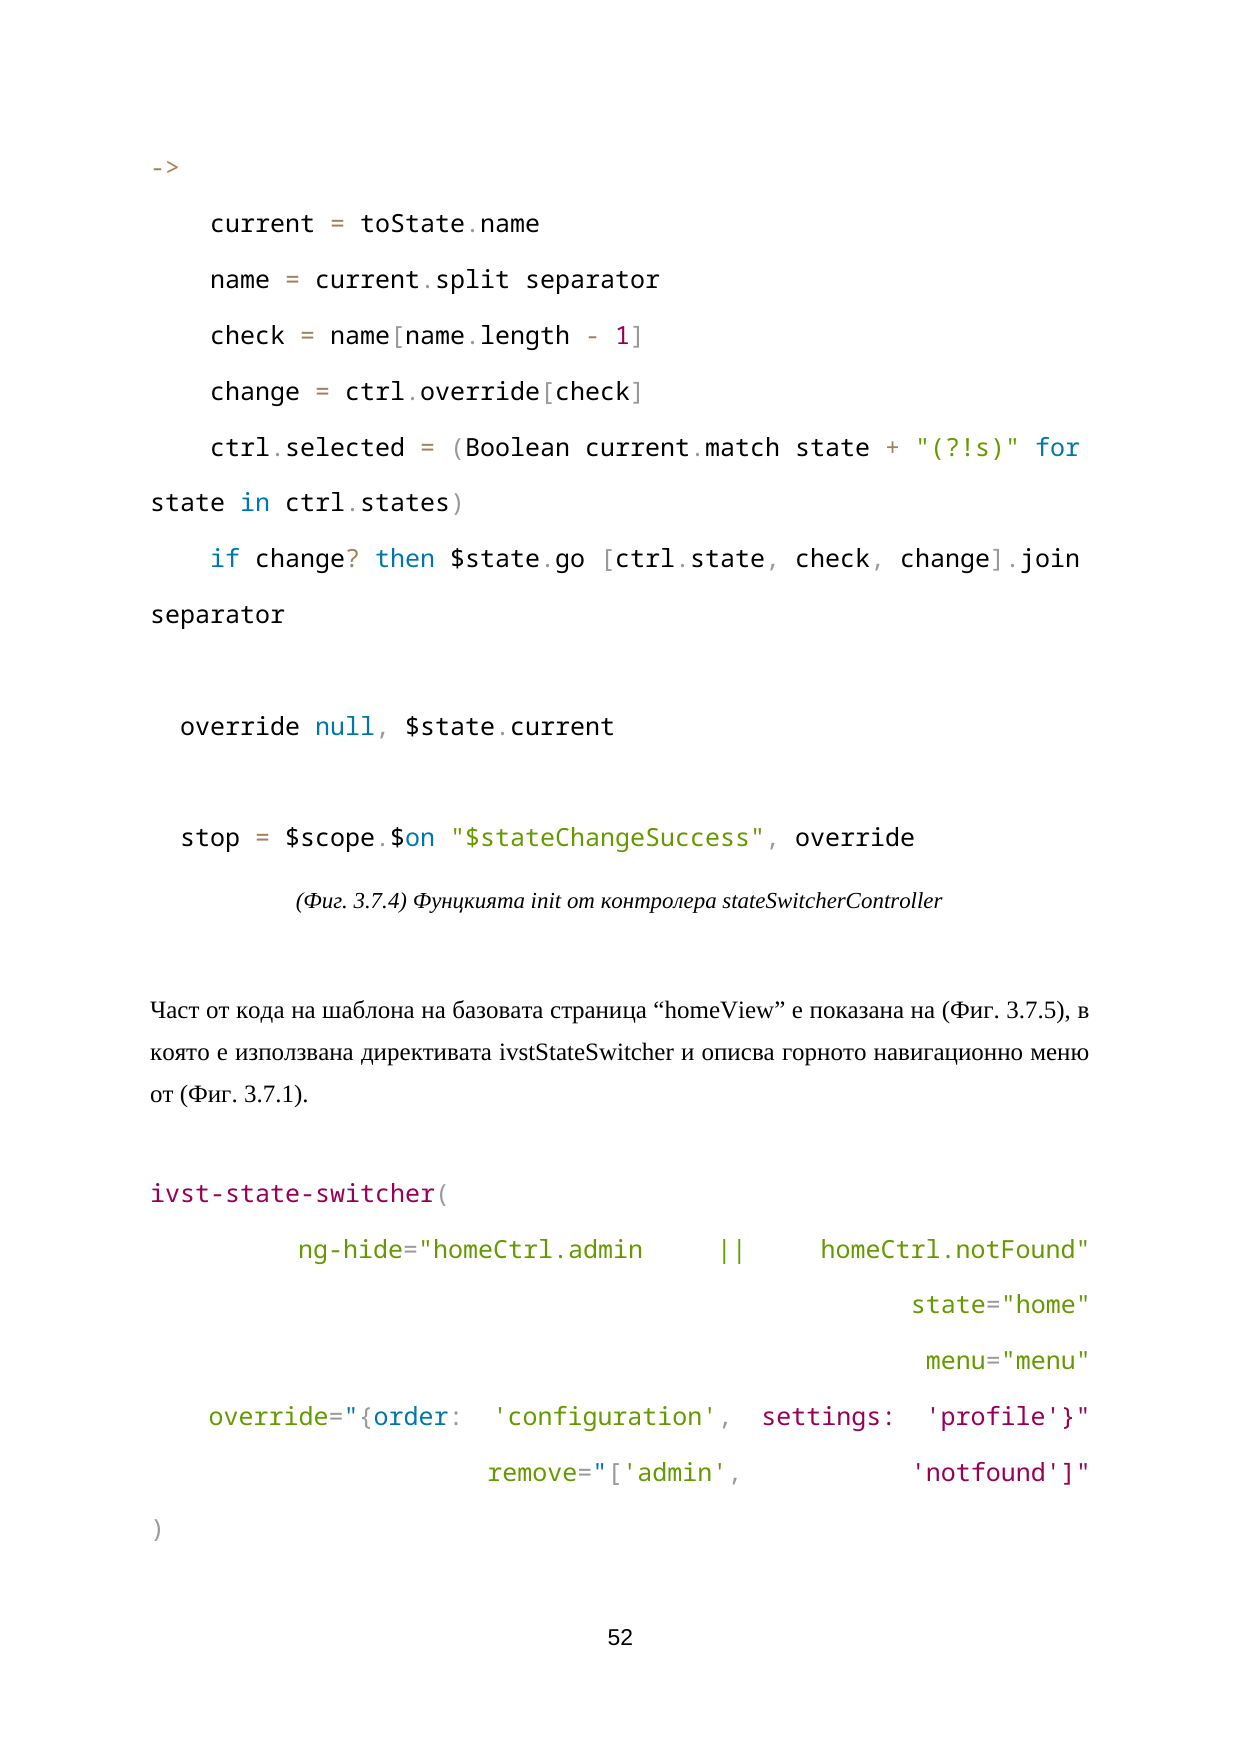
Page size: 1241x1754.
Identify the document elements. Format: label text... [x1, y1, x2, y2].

text (Фиг. 3.7.4) Фунцкията init от контролера stateSwitcherController [150, 888, 1091, 914]
text -> current = toState.name name = current.split separator check = name[name.length - 1] change = ctrl.override[check] ctrl.selected = (Boolean current.match state + "(?!s)" for state in ctrl.states) if change? then $state.go [ctrl.state, check, change].join separator override null, $state.current stop = $scope.$on "$stateChangeSuccess", override [150, 150, 1091, 854]
text Част от кода на шаблона на базовата страница “homeView” е показана на (Фиг. 3.7.5), в която е използвана директивата ivstStateSwitcher и описва горното навигационно меню от (Фиг. 3.7.1). [150, 997, 1091, 1107]
text ivst-state-switcher( ng-hide="homeCtrl.admin || homeCtrl.notFound" state="home" menu="menu" override="{order: 'configuration', settings: 'profile'}" remove="['admin', 'notfound']" ) [150, 1175, 1091, 1544]
